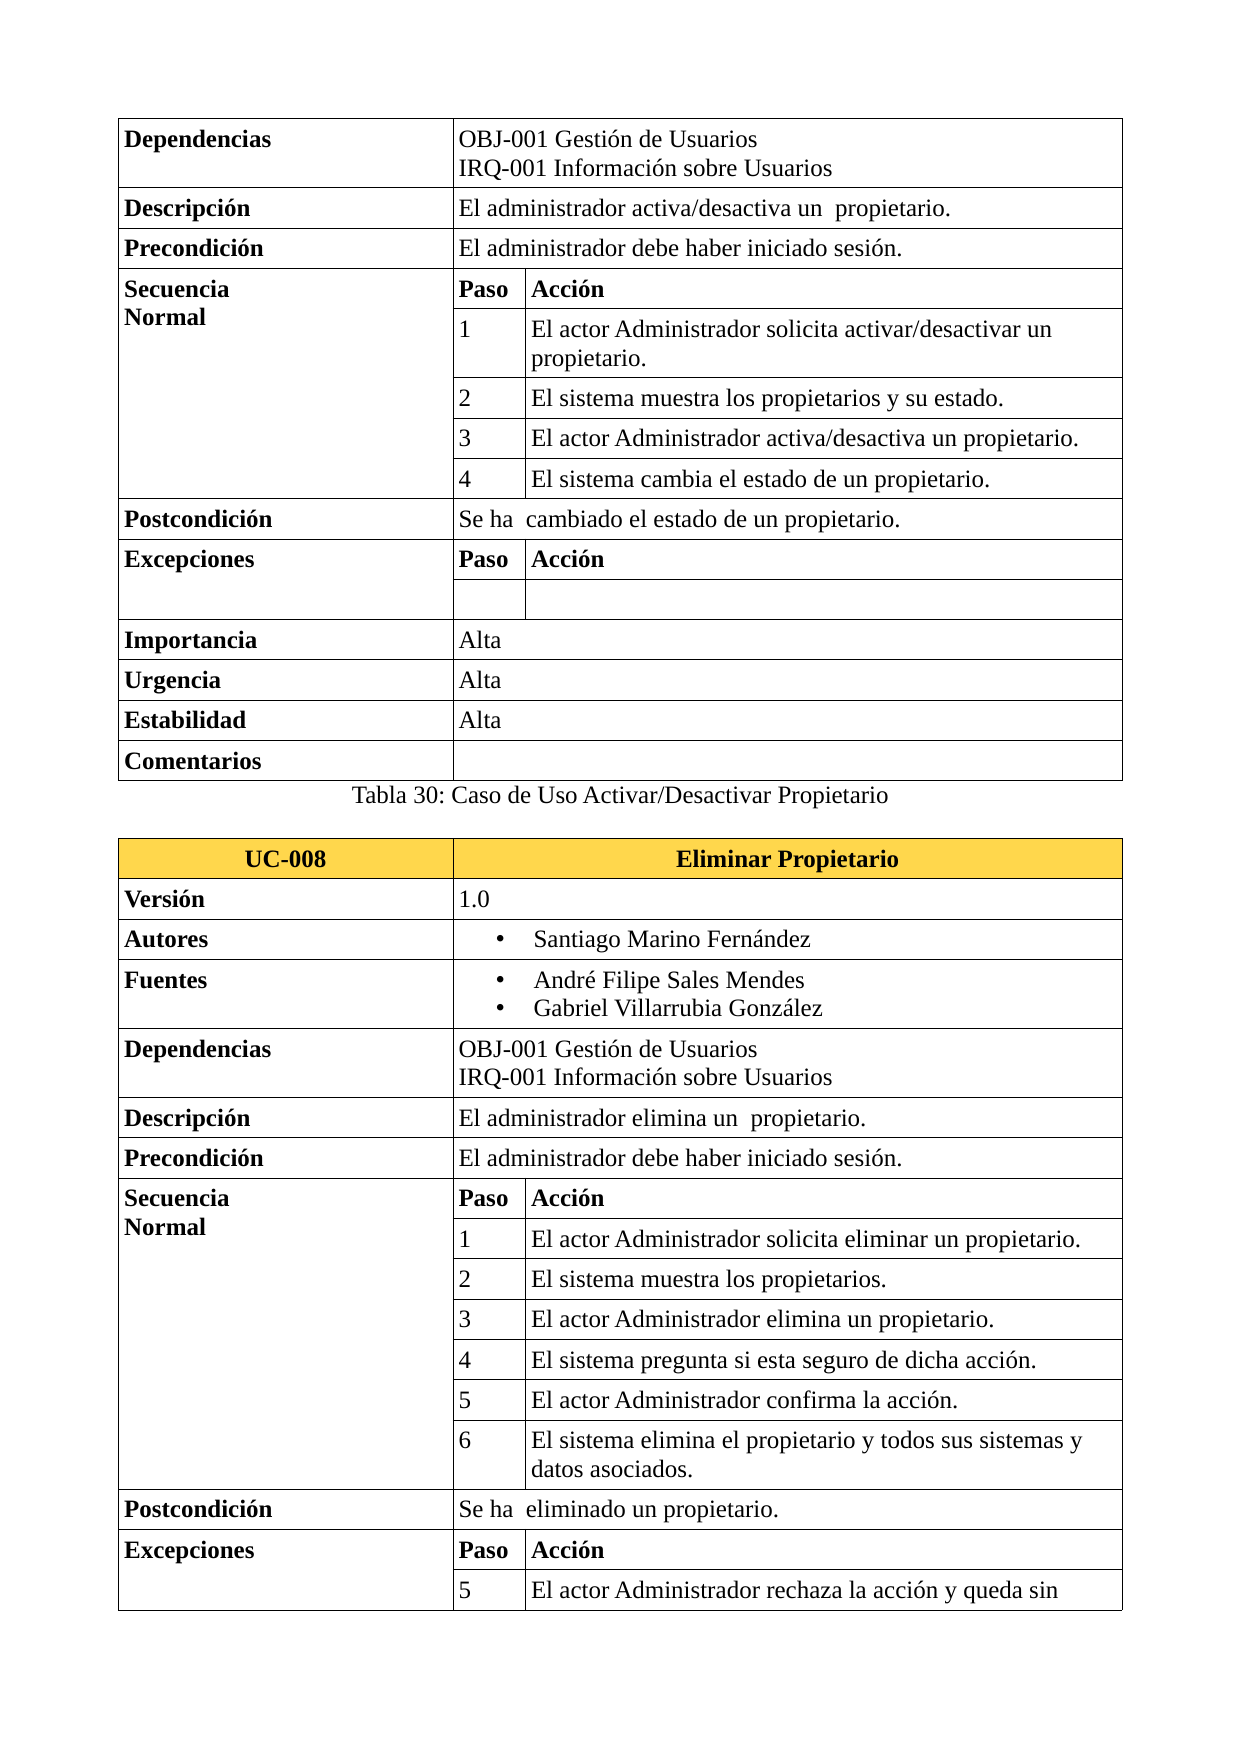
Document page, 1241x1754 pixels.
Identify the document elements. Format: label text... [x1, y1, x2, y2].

table_cell El actor Administrador solicita eliminar un propietario. [526, 1219, 1122, 1258]
table_cell El administrador debe haber iniciado sesión. [454, 229, 1122, 268]
table_cell El sistema elimina el propietario y todos sus sistemas y datos asociados. [526, 1421, 1122, 1488]
table_cell Acción [526, 1179, 1122, 1218]
table_cell El administrador activa/desactiva un propietario. [454, 188, 1122, 227]
text Tabla 30: Caso de Uso Activar/Desactivar Propietario [118, 781, 1122, 809]
table_cell Urgencia [119, 660, 453, 700]
table_cell Acción [526, 540, 1122, 579]
table_cell Excepciones [119, 1530, 453, 1609]
table_cell Postcondición [119, 499, 453, 538]
table_cell Precondición [119, 229, 453, 268]
table_cell Paso [454, 540, 525, 579]
table_cell [454, 741, 1122, 780]
table_cell 3 [454, 419, 525, 458]
table_cell Precondición [119, 1138, 453, 1178]
table_cell 1 [454, 309, 525, 377]
table_cell Secuencia Normal [119, 1179, 453, 1488]
table_cell 5 [454, 1380, 525, 1419]
table_cell Alta [454, 660, 1122, 700]
table_cell Paso [454, 269, 525, 308]
table_cell [526, 580, 1122, 619]
table_header UC-008 [119, 839, 453, 878]
table_cell OBJ-001 Gestión de Usuarios IRQ-001 Información sobre Usuarios [454, 1029, 1122, 1097]
table_cell Estabilidad [119, 701, 453, 740]
table_cell Paso [454, 1530, 525, 1569]
table_cell El sistema muestra los propietarios. [526, 1259, 1122, 1298]
table_cell Santiago Marino Fernández [454, 920, 1122, 959]
table_header Eliminar Propietario [454, 839, 1122, 878]
table_cell El sistema cambia el estado de un propietario. [526, 459, 1122, 498]
table_cell Postcondición [119, 1490, 453, 1529]
table_cell 4 [454, 1340, 525, 1379]
table_cell Autores [119, 920, 453, 959]
table_cell 1 [454, 1219, 525, 1258]
table_cell 3 [454, 1300, 525, 1339]
table_cell Descripción [119, 1098, 453, 1137]
table_cell El actor Administrador confirma la acción. [526, 1380, 1122, 1419]
table_cell 6 [454, 1421, 525, 1488]
table_cell Alta [454, 620, 1122, 659]
table_cell Secuencia Normal [119, 269, 453, 498]
table_cell Se ha eliminado un propietario. [454, 1490, 1122, 1529]
table_cell El actor Administrador rechaza la acción y queda sin [526, 1570, 1122, 1609]
table_cell El actor Administrador elimina un propietario. [526, 1300, 1122, 1339]
table_cell Paso [454, 1179, 525, 1218]
table_cell El sistema pregunta si esta seguro de dicha acción. [526, 1340, 1122, 1379]
table_cell André Filipe Sales Mendes Gabriel Villarrubia González [454, 960, 1122, 1028]
table_cell Versión [119, 879, 453, 918]
table_cell El administrador elimina un propietario. [454, 1098, 1122, 1137]
table_cell Dependencias [119, 119, 453, 187]
table_cell Excepciones [119, 540, 453, 619]
table_cell 2 [454, 1259, 525, 1298]
table_cell El administrador debe haber iniciado sesión. [454, 1138, 1122, 1178]
table_cell El actor Administrador activa/desactiva un propietario. [526, 419, 1122, 458]
table_cell Acción [526, 1530, 1122, 1569]
table_cell Comentarios [119, 741, 453, 780]
table_cell 5 [454, 1570, 525, 1609]
table_cell El actor Administrador solicita activar/desactivar un propietario. [526, 309, 1122, 377]
table_cell Descripción [119, 188, 453, 227]
table_cell Alta [454, 701, 1122, 740]
table_cell El sistema muestra los propietarios y su estado. [526, 378, 1122, 417]
table_cell 2 [454, 378, 525, 417]
table_cell Fuentes [119, 960, 453, 1028]
table_cell Se ha cambiado el estado de un propietario. [454, 499, 1122, 538]
table_cell Importancia [119, 620, 453, 659]
table_cell 1.0 [454, 879, 1122, 918]
table_cell Acción [526, 269, 1122, 308]
table_cell 4 [454, 459, 525, 498]
table_cell OBJ-001 Gestión de Usuarios IRQ-001 Información sobre Usuarios [454, 119, 1122, 187]
table_cell [454, 580, 525, 619]
table_cell Dependencias [119, 1029, 453, 1097]
